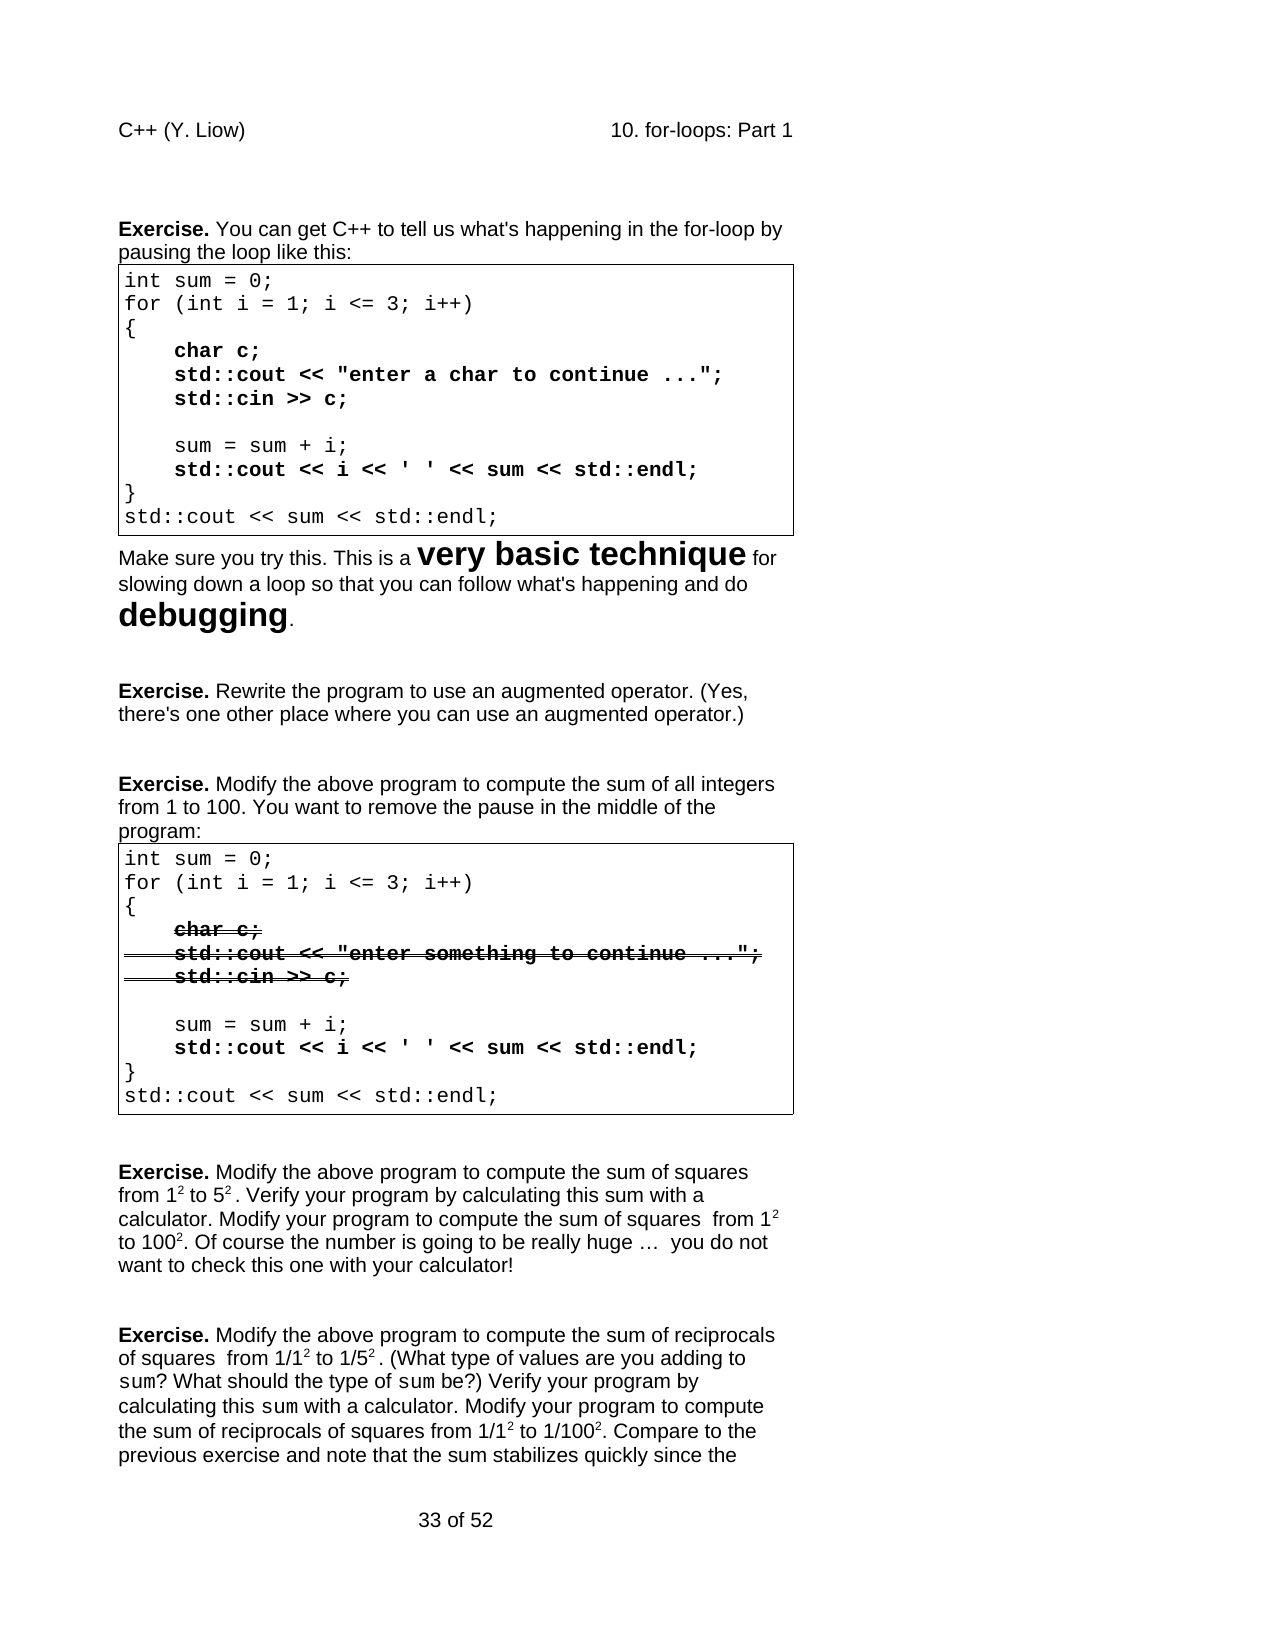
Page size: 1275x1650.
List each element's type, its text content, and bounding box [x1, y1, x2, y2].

table_header int sum = 0; for (int i = 1; i <= 3; i++) { char c; std::cout << "enter a char to continue ..."; std::cin >> c; sum = sum + i; std::cout << i << ' ' << sum << std::endl; } std::cout << sum << std::endl; [119, 265, 793, 535]
text Exercise. You can get C++ to tell us what's happening in the for-loop by pausing the loop like this: [118, 217, 793, 264]
text Exercise. Modify the above program to compute the sum of reciprocals of squares from 1/12 to 1/52 . (What type of values are you adding to sum? What should the type of sum be?) Verify your program by calculating this sum with a calculator. Modify your program to compute the sum of reciprocals of squares from 1/12 to 1/1002. Compare to the previous exercise and note that the sum stabilizes quickly since the [118, 1323, 793, 1466]
table_header int sum = 0; for (int i = 1; i <= 3; i++) { char c; std::cout << "enter something to continue ..."; std::cin >> c; sum = sum + i; std::cout << i << ' ' << sum << std::endl; } std::cout << sum << std::endl; [119, 844, 793, 1114]
text Exercise. Modify the above program to compute the sum of all integers from 1 to 100. You want to remove the pause in the middle of the program: [118, 773, 793, 842]
text Exercise. Rewrite the program to use an augmented operator. (Yes, there's one other place where you can use an augmented operator.) [118, 680, 793, 726]
text Exercise. Modify the above program to compute the sum of squares from 12 to 52 . Verify your program by calculating this sum with a calculator. Modify your program to compute the sum of squares from 12 to 1002. Of course the number is going to be really huge … you do not want to check this one with your calculator! [118, 1161, 793, 1277]
text Make sure you try this. This is a very basic technique for slowing down a loop so that you can follow what's happening and do debugging. [118, 536, 793, 633]
